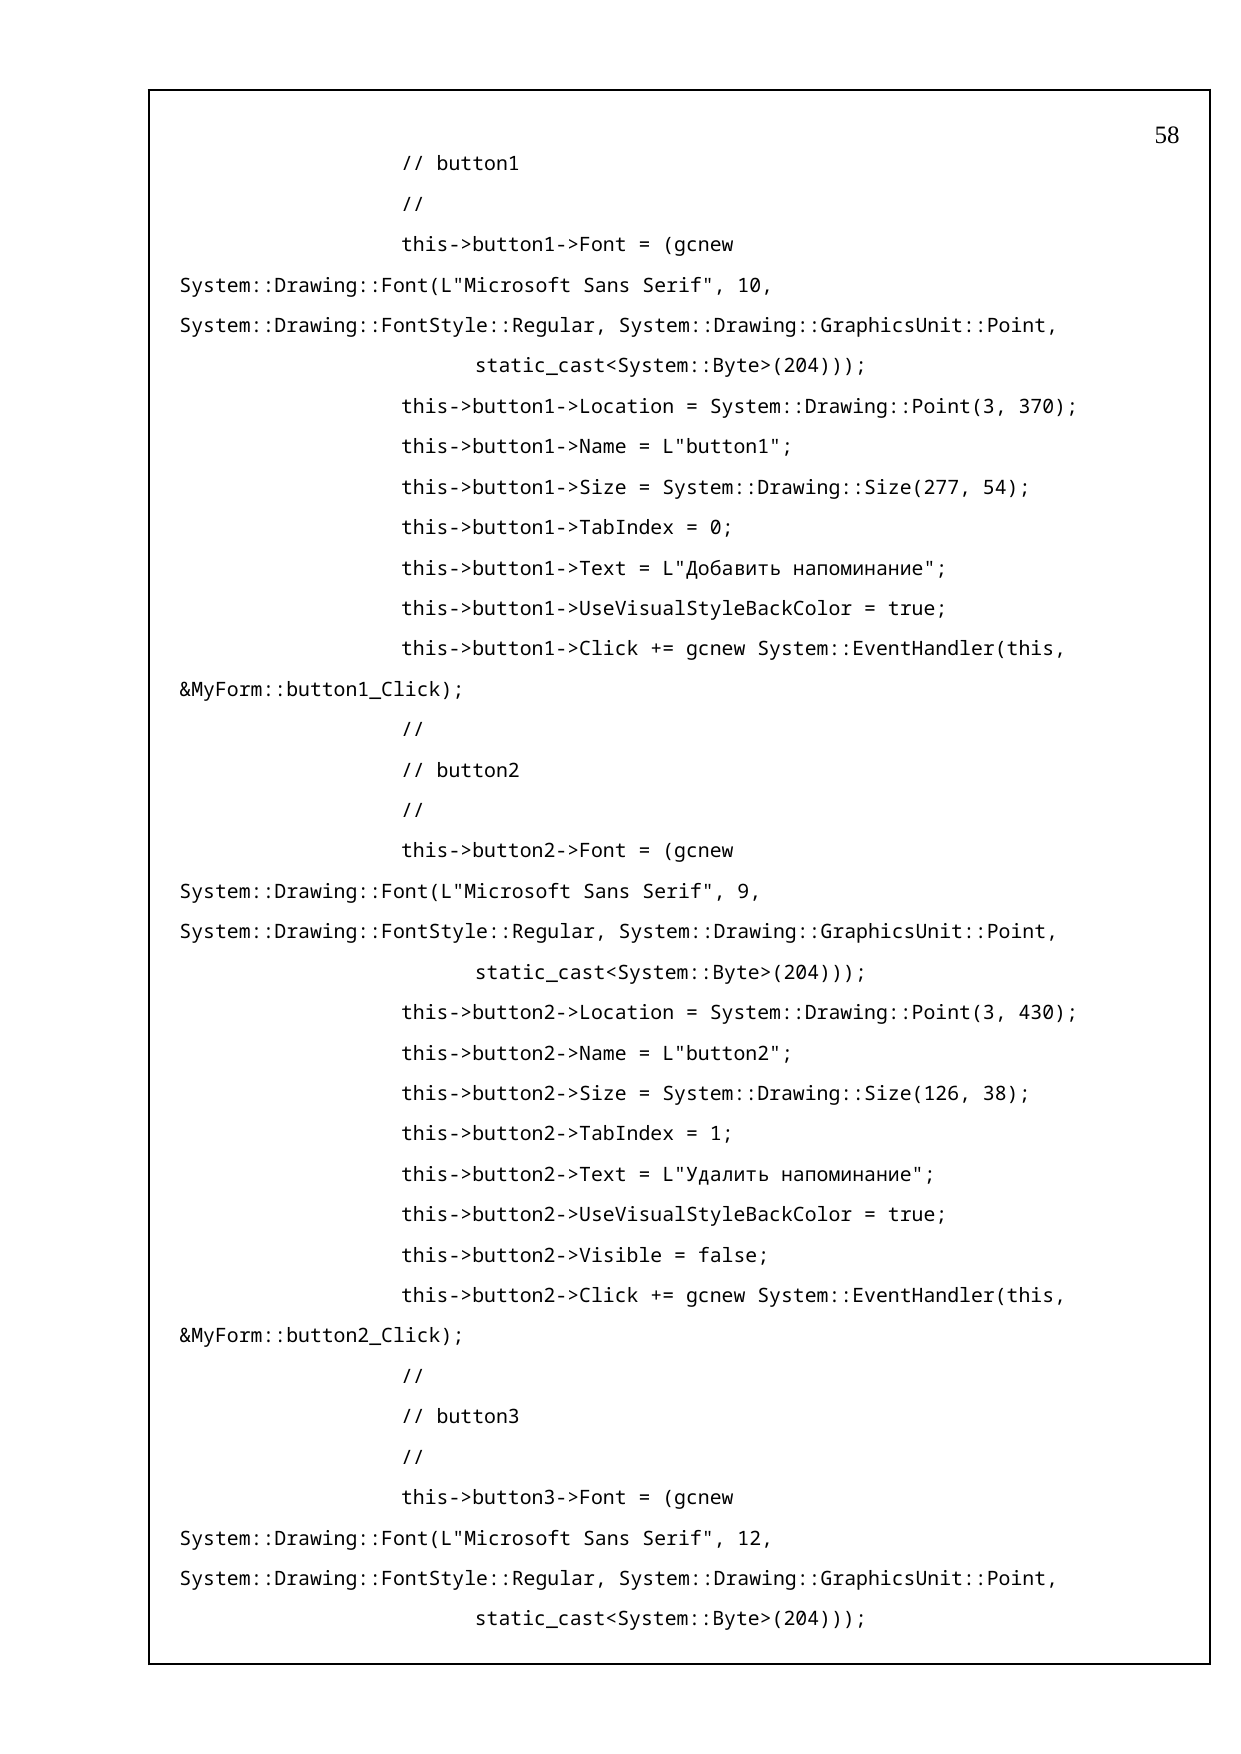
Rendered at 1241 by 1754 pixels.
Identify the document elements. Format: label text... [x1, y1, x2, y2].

text static_cast<System::Byte>(204))); [179, 352, 1099, 379]
text this->button1->Font = (gcnew System::Drawing::Font(L"Microsoft Sans Serif", 10, System::Drawing::FontStyle::Regular, System::Drawing::GraphicsUnit::Point, [179, 230, 1099, 338]
text this->button3->Font = (gcnew System::Drawing::Font(L"Microsoft Sans Serif", 12, System::Drawing::FontStyle::Regular, System::Drawing::GraphicsUnit::Point, [179, 1483, 1099, 1591]
text this->button2->Location = System::Drawing::Point(3, 430); [179, 998, 1099, 1025]
text // [179, 796, 1099, 823]
text this->button2->Size = System::Drawing::Size(126, 38); [179, 1079, 1099, 1106]
text this->button1->UseVisualStyleBackColor = true; [179, 594, 1099, 621]
text this->button2->Name = L"button2"; [179, 1039, 1099, 1066]
text // button2 [179, 756, 1099, 783]
text this->button1->TabIndex = 0; [179, 513, 1099, 540]
text // [179, 715, 1099, 742]
text this->button2->Visible = false; [179, 1241, 1099, 1268]
text // button3 [179, 1402, 1099, 1429]
text this->button1->Text = L"Добавить напоминание"; [179, 554, 1099, 581]
text // button1 [179, 149, 1099, 177]
text this->button2->UseVisualStyleBackColor = true; [179, 1200, 1099, 1227]
text // [179, 1362, 1099, 1389]
text static_cast<System::Byte>(204))); [179, 1604, 1099, 1632]
text this->button2->Font = (gcnew System::Drawing::Font(L"Microsoft Sans Serif", 9, System::Drawing::FontStyle::Regular, System::Drawing::GraphicsUnit::Point, [179, 837, 1099, 944]
text // [179, 1443, 1099, 1470]
text this->button1->Name = L"button1"; [179, 432, 1099, 459]
text this->button2->Click += gcnew System::EventHandler(this, &MyForm::button2_Click); [179, 1281, 1099, 1349]
text this->button1->Click += gcnew System::EventHandler(this, &MyForm::button1_Click); [179, 634, 1099, 702]
text this->button2->Text = L"Удалить напоминание"; [179, 1160, 1099, 1187]
text this->button1->Size = System::Drawing::Size(277, 54); [179, 473, 1099, 500]
text // [179, 190, 1099, 217]
text static_cast<System::Byte>(204))); [179, 958, 1099, 985]
text this->button1->Location = System::Drawing::Point(3, 370); [179, 392, 1099, 419]
text this->button2->TabIndex = 1; [179, 1119, 1099, 1147]
